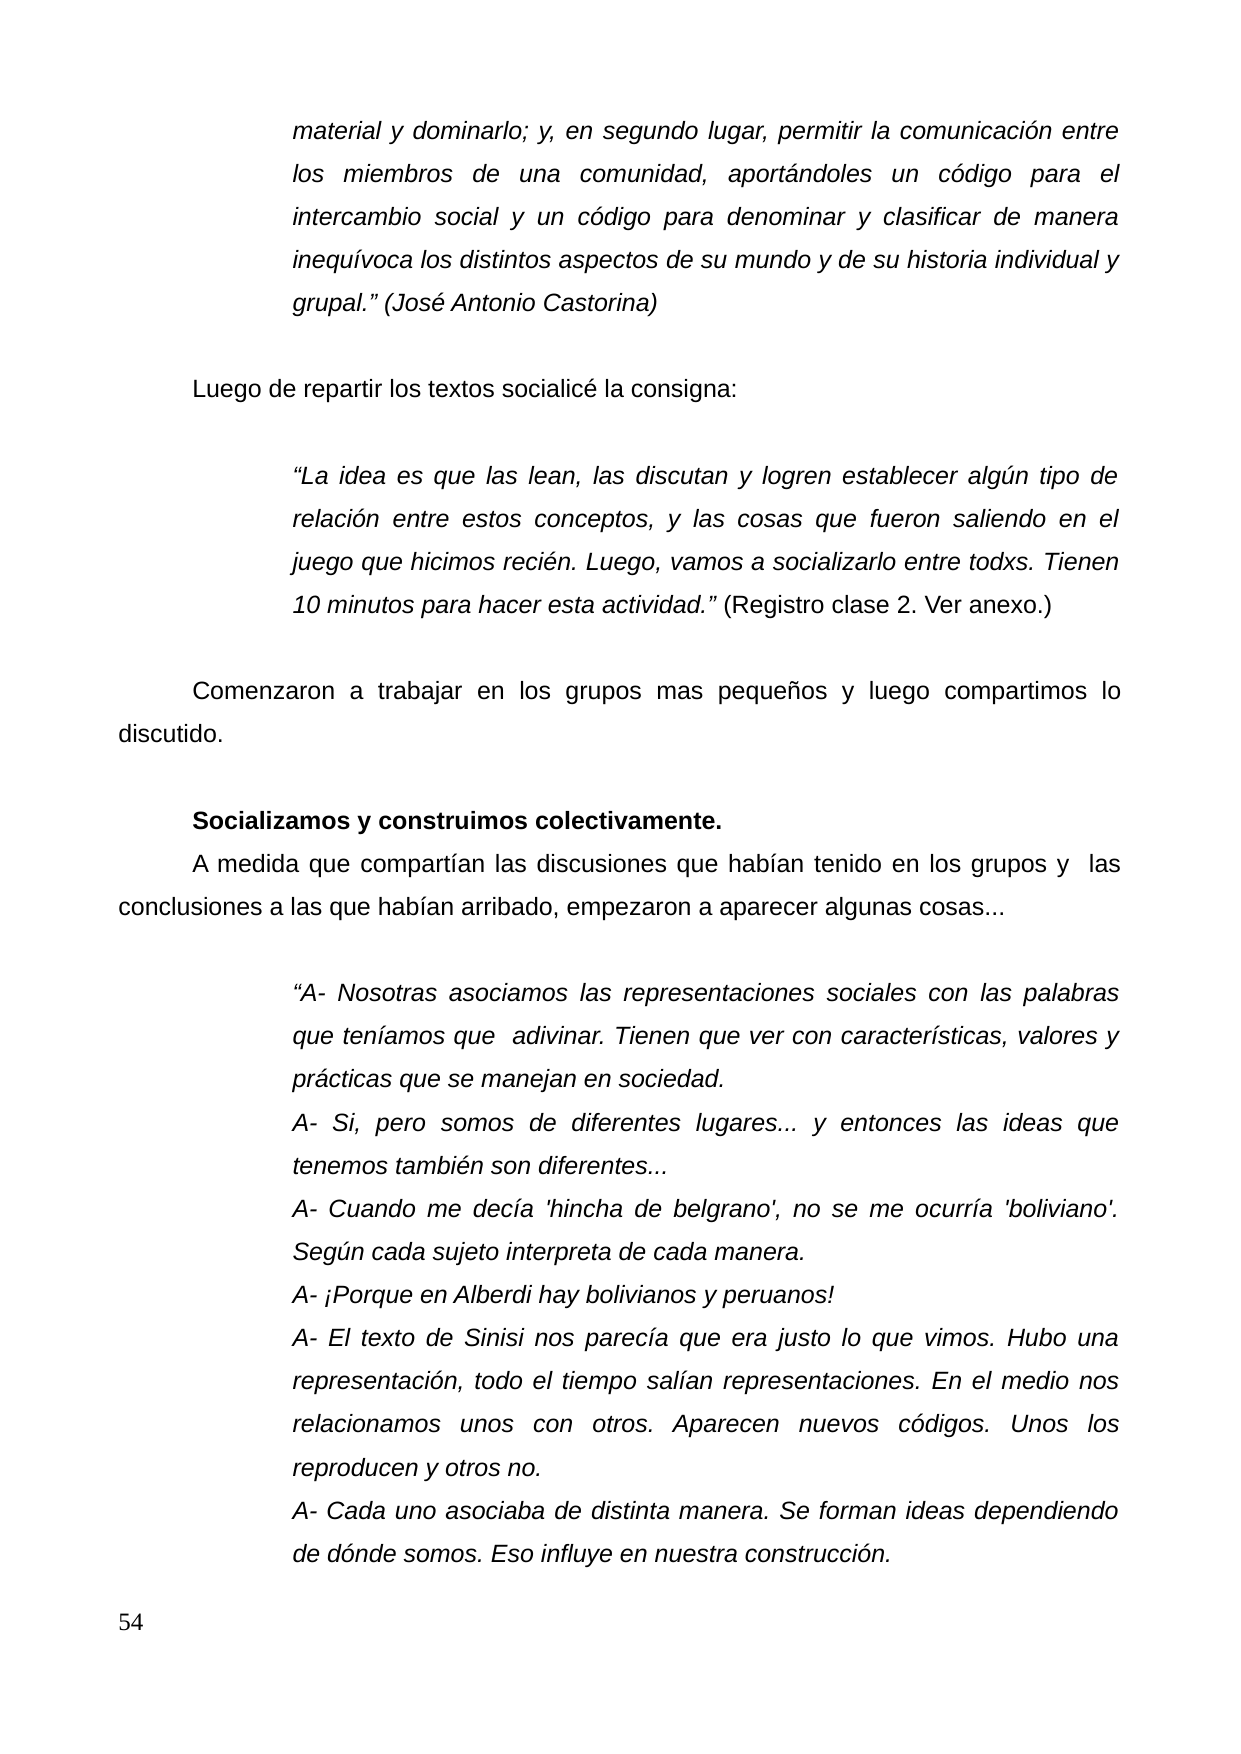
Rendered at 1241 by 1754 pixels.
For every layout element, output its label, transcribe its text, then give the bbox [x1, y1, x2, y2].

text A- Cada uno asociaba de distinta manera. Se forman ideas dependiendo de dónde somos. Eso influye en nuestra construcción. [292, 1496, 1123, 1567]
text A- El texto de Sinisi nos parecía que era justo lo que vimos. Hubo una representación, todo el tiempo salían representaciones. En el medio nos relacionamos unos con otros. Aparecen nuevos códigos. Unos los reproducen y otros no. [292, 1323, 1123, 1481]
text Comenzaron a trabajar en los grupos mas pequeños y luego compartimos lo discutido. [118, 676, 1123, 748]
text material y dominarlo; y, en segundo lugar, permitir la comunicación entre los miembros de una comunidad, aportándoles un código para el intercambio social y un código para denominar y clasificar de manera inequívoca los distintos aspectos de su mundo y de su historia individual y grupal.” (José Antonio Castorina) [292, 116, 1123, 317]
text A- Cuando me decía 'hincha de belgrano', no se me ocurría 'boliviano'. Según cada sujeto interpreta de cada manera. [292, 1194, 1123, 1266]
text A- Si, pero somos de diferentes lugares... y entonces las ideas que tenemos también son diferentes... [292, 1107, 1123, 1179]
text “A- Nosotras asociamos las representaciones sociales con las palabras que teníamos que adivinar. Tienen que ver con características, valores y prácticas que se manejan en sociedad. [292, 978, 1123, 1093]
text A medida que compartían las discusiones que habían tenido en los grupos y las conclusiones a las que habían arribado, empezaron a aparecer algunas cosas... [118, 849, 1123, 921]
text Luego de repartir los textos socialicé la consigna: [118, 374, 1123, 403]
text Socializamos y construimos colectivamente. [118, 806, 1123, 834]
text A- ¡Porque en Alberdi hay bolivianos y peruanos! [292, 1280, 1123, 1309]
text “La idea es que las lean, las discutan y logren establecer algún tipo de relación entre estos conceptos, y las cosas que fueron saliendo en el juego que hicimos recién. Luego, vamos a socializarlo entre todxs. Tienen 10 minutos para hacer esta actividad.” (Registro clase 2. Ver anexo.) [292, 461, 1123, 619]
